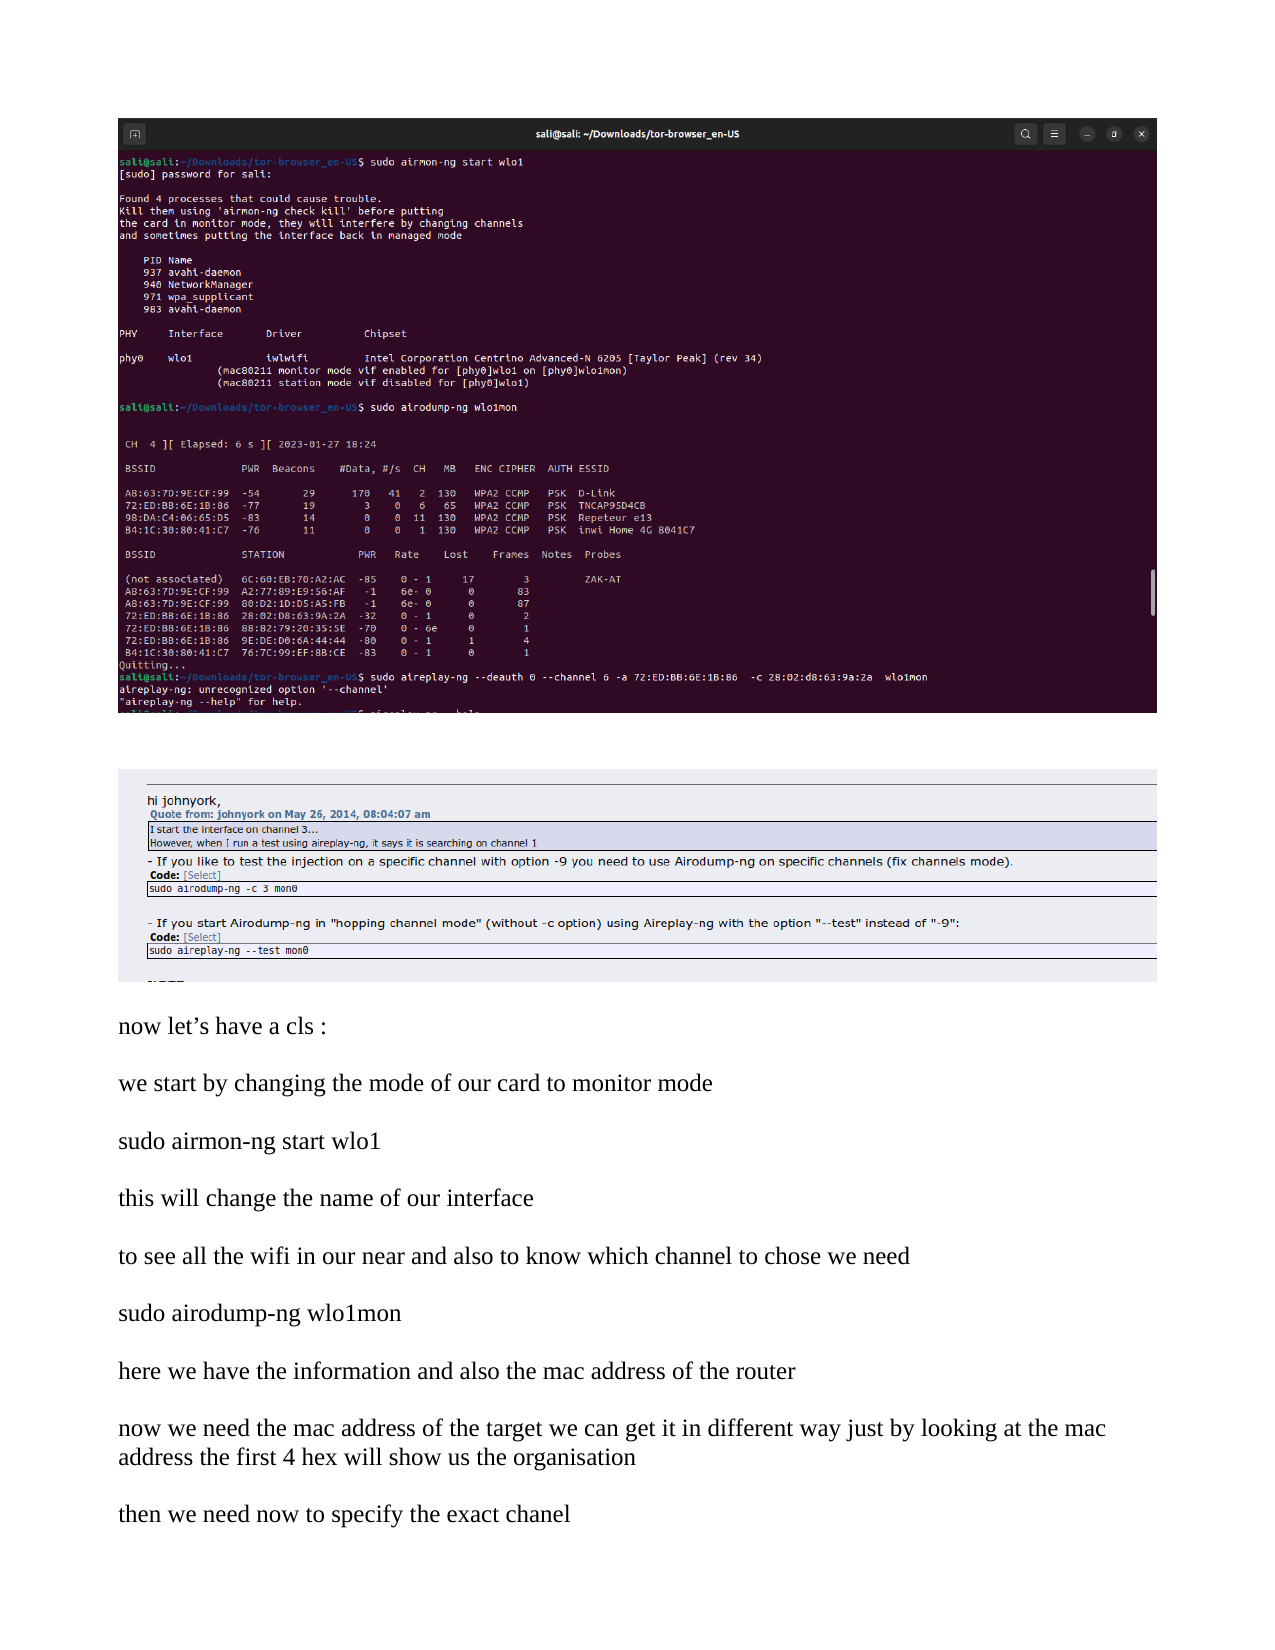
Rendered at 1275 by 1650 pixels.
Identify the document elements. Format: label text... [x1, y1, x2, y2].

text sudo airodump-ng wlo1mon [118, 1298, 1157, 1327]
picture [118, 769, 1157, 982]
text now we need the mac address of the target we can get it in different way just by looking at the mac address the first 4 hex will show us the organisation [118, 1413, 1157, 1471]
text now let’s have a cls : [118, 1011, 1157, 1039]
text then we need now to specify the exact chanel [118, 1499, 1157, 1528]
picture [118, 118, 1157, 713]
text sudo airmon-ng start wlo1 [118, 1126, 1157, 1154]
text to see all the wifi in our near and also to know which channel to chose we need [118, 1241, 1157, 1269]
text this will change the name of our interface [118, 1183, 1157, 1212]
text we start by changing the mode of our card to monitor mode [118, 1068, 1157, 1097]
text here we have the information and also the mac address of the router [118, 1356, 1157, 1384]
